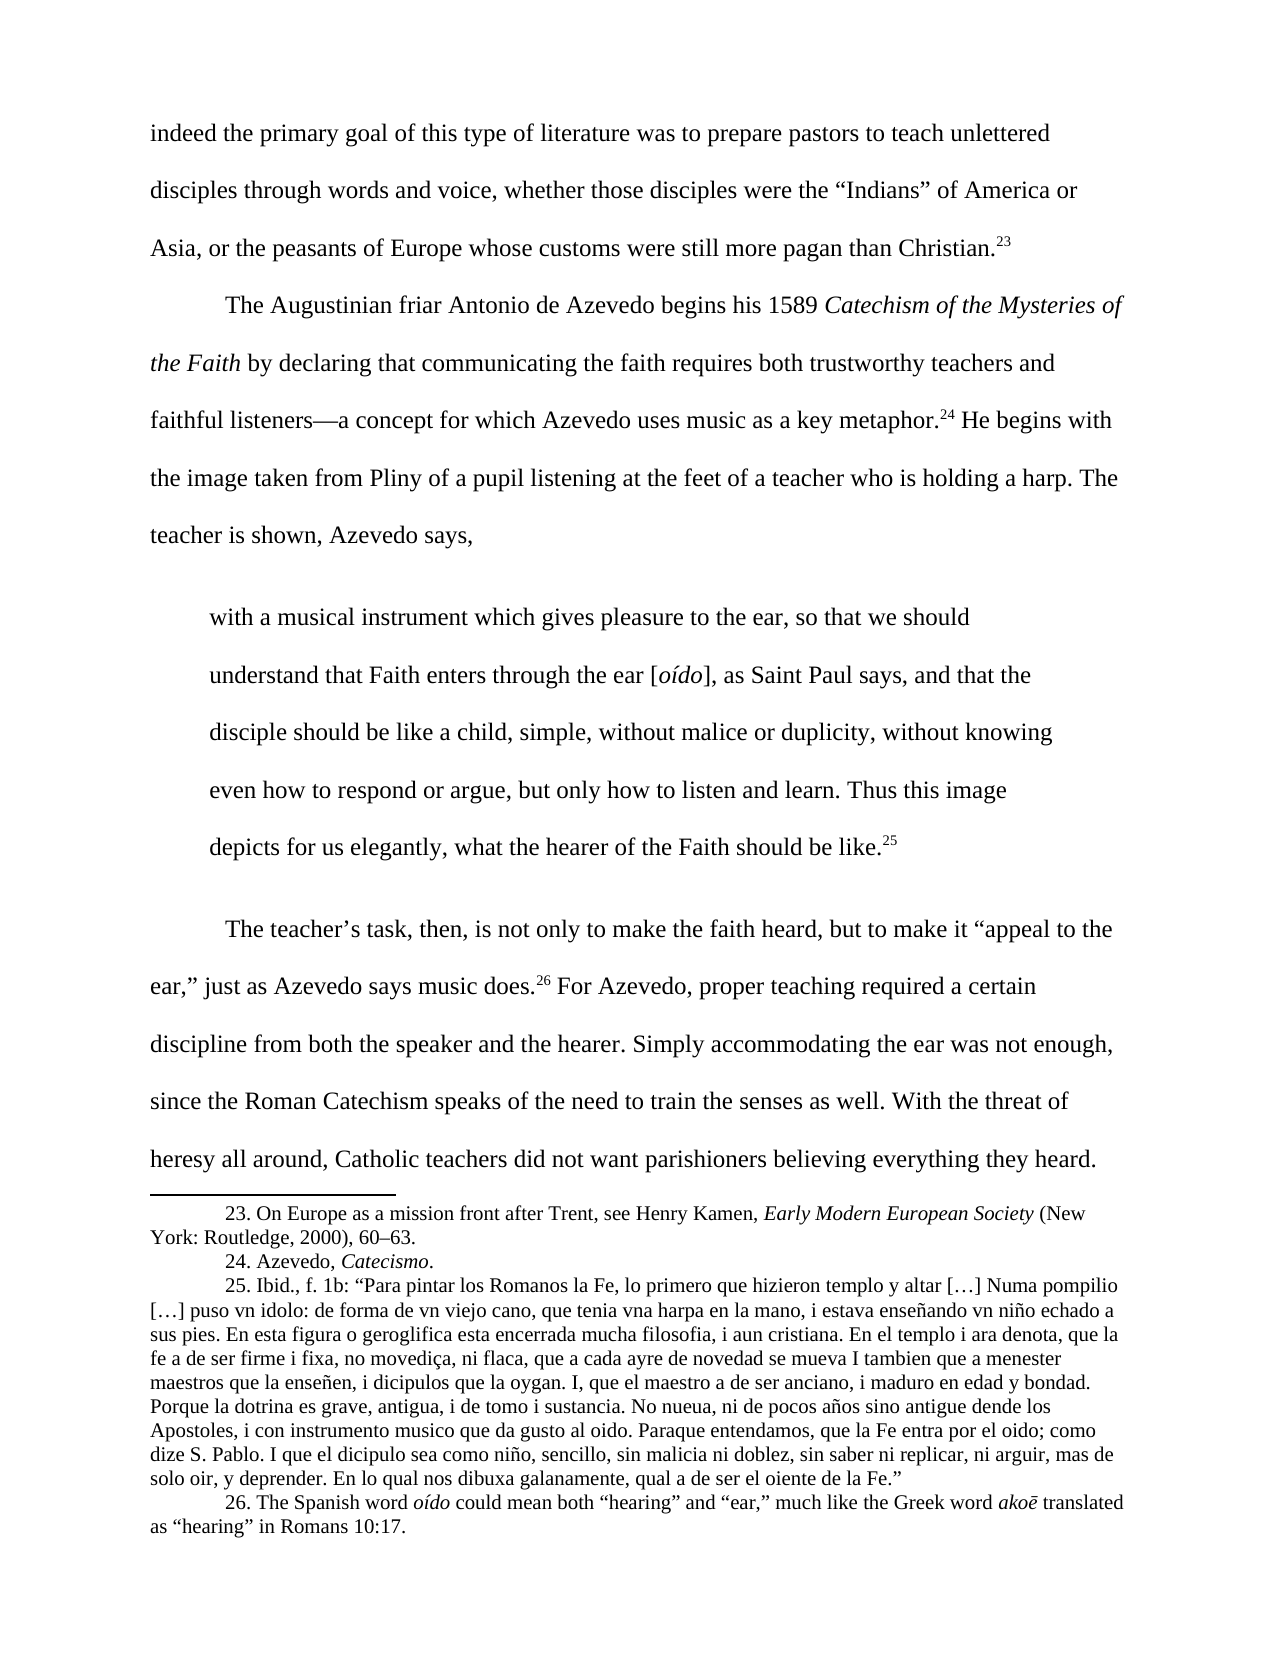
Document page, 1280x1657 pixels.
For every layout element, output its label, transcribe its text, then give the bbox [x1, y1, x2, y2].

text Ibid., f. 1b: “Para pintar los Romanos la Fe, lo primero que hizieron templo y altar […] Numa pompilio […] puso vn idolo: de forma de vn viejo cano, que tenia vna harpa en la mano, i estava enseñando vn niño echado a sus pies. En esta figura o geroglifica esta encerrada mucha filosofia, i aun cristiana. En el templo i ara denota, que la fe a de ser firme i fixa, no movediça, ni flaca, que a cada ayre de novedad se mueva I tambien que a menester maestros que la enseñen, i dicipulos que la oygan. I, que el maestro a de ser anciano, i maduro en edad y bondad. Porque la dotrina es grave, antigua, i de tomo i sustancia. No nueua, ni de pocos años sino antigue dende los Apostoles, i con instrumento musico que da gusto al oido. Paraque entendamos, que la Fe entra por el oido; como dize S. Pablo. I que el dicipulo sea como niño, sencillo, sin malicia ni doblez, sin saber ni replicar, ni arguir, mas de solo oir, y deprender. En lo qual nos dibuxa galanamente, qual a de ser el oiente de la Fe.” [150, 1273, 1130, 1490]
text with a musical instrument which gives pleasure to the ear, so that we should understand that Faith enters through the ear [oído], as Saint Paul says, and that the disciple should be like a child, simple, without malice or duplicity, without knowing even how to respond or argue, but only how to listen and learn. Thus this image depicts for us elegantly, what the hearer of the Faith should be like. [209, 602, 1071, 861]
text The Spanish word oído could mean both “hearing” and “ear,” much like the Greek word akoē translated as “hearing” in Romans 10:17. [150, 1490, 1130, 1538]
text On Europe as a mission front after Trent, see Henry Kamen, Early Modern European Society (New York: Routledge, 2000), 60–63. [150, 1201, 1130, 1249]
text Azevedo, Catecismo. [150, 1249, 1130, 1273]
text The teacher’s task, then, is not only to make the faith heard, but to make it “appeal to the ear,” just as Azevedo says music does. For Azevedo, proper teaching required a certain discipline from both the speaker and the hearer. Simply accommodating the ear was not enough, since the Roman Catechism speaks of the need to train the senses as well. With the threat of heresy all around, Catholic teachers did not want parishioners believing everything they heard. [150, 914, 1130, 1173]
text indeed the primary goal of this type of literature was to prepare pastors to teach unlettered disciples through words and voice, whether those disciples were the “Indians” of America or Asia, or the peasants of Europe whose customs were still more pagan than Christian. [150, 118, 1130, 262]
text The Augustinian friar Antonio de Azevedo begins his 1589 Catechism of the Mysteries of the Faith by declaring that communicating the faith requires both trustworthy teachers and faithful listeners—a concept for which Azevedo uses music as a key metaphor. He begins with the image taken from Pliny of a pupil listening at the feet of a teacher who is holding a harp. The teacher is shown, Azevedo says, [150, 291, 1130, 549]
